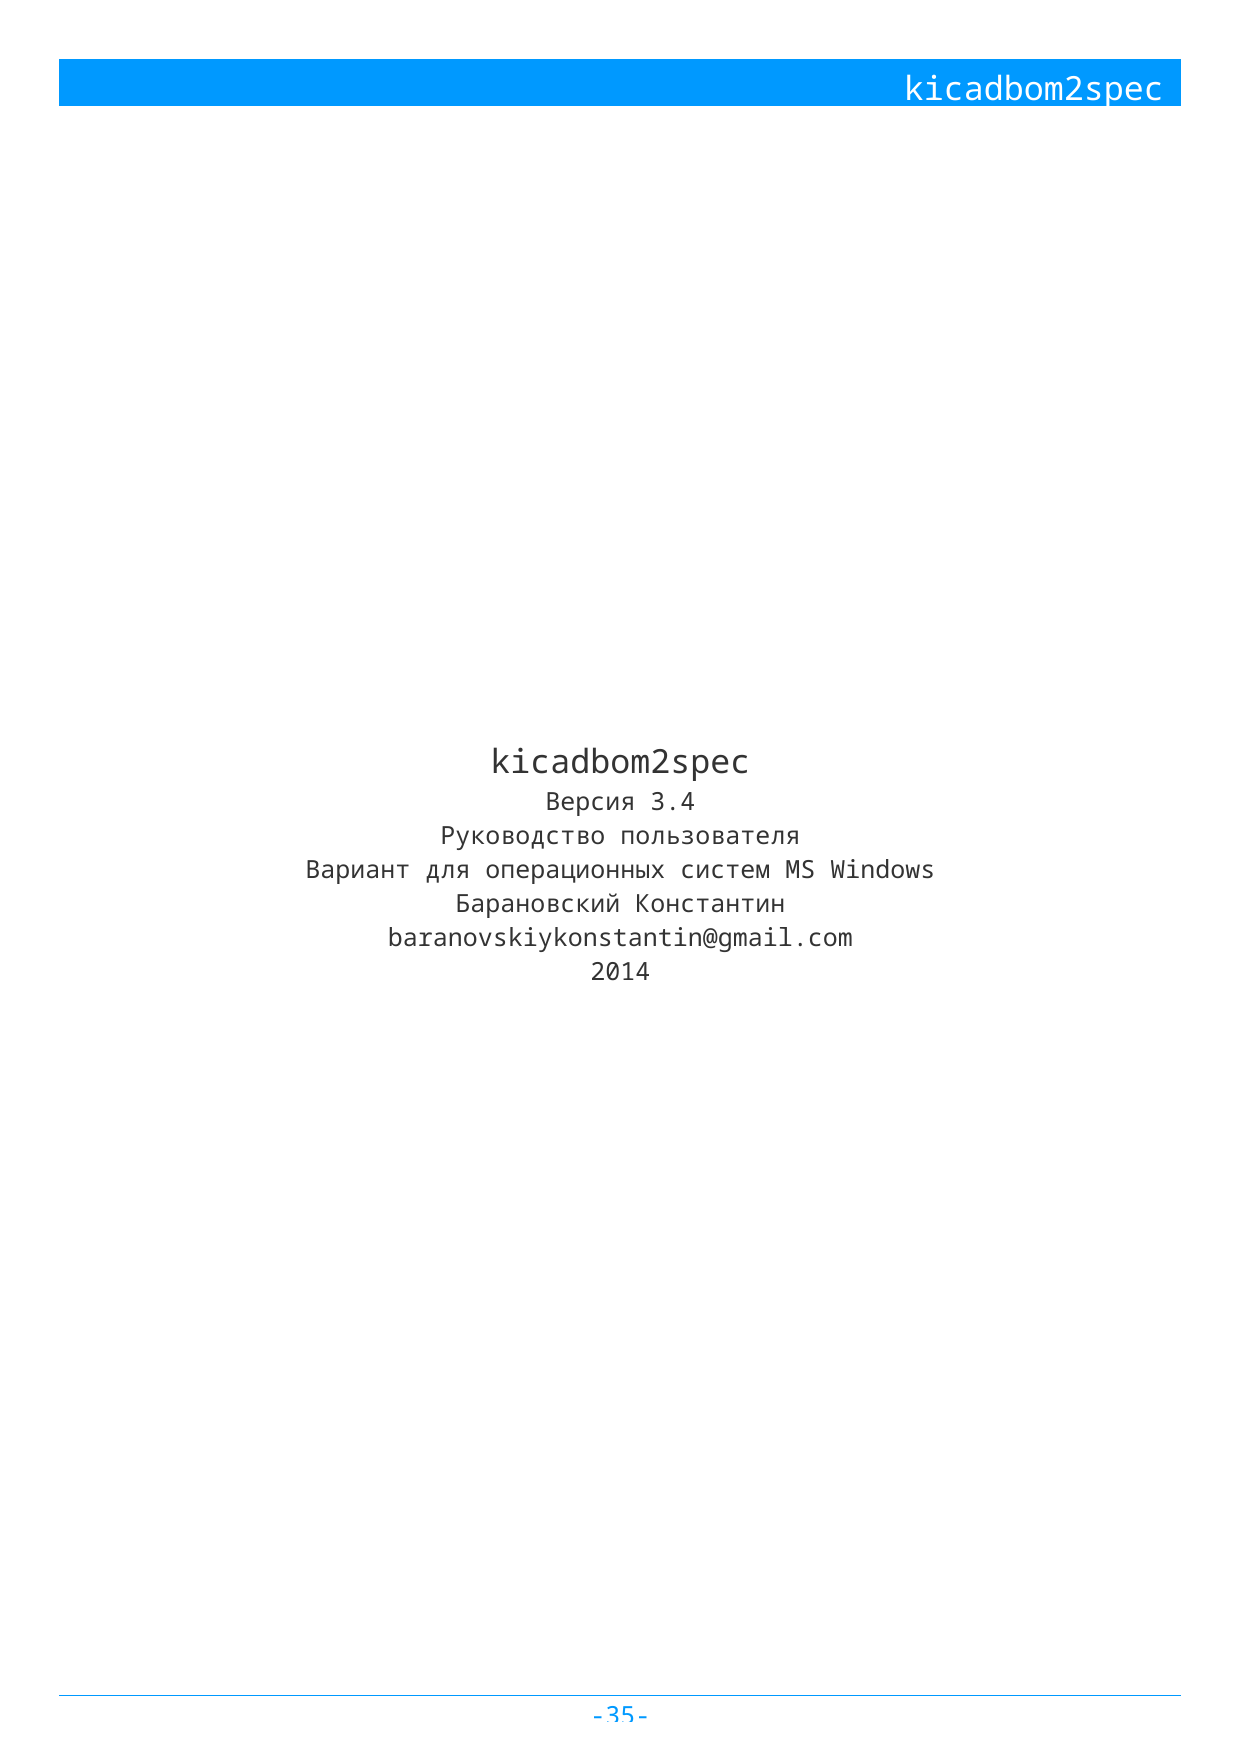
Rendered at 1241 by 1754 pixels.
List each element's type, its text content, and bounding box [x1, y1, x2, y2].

text baranovskiykonstantin@gmail.com [59, 920, 1181, 954]
text kicadbom2spec [59, 738, 1181, 784]
text Версия 3.4 [59, 784, 1181, 818]
text Барановский Константин [59, 886, 1181, 920]
text Руководство пользователя [59, 818, 1181, 852]
text Вариант для операционных систем MS Windows [59, 852, 1181, 886]
text 2014 [59, 954, 1181, 988]
